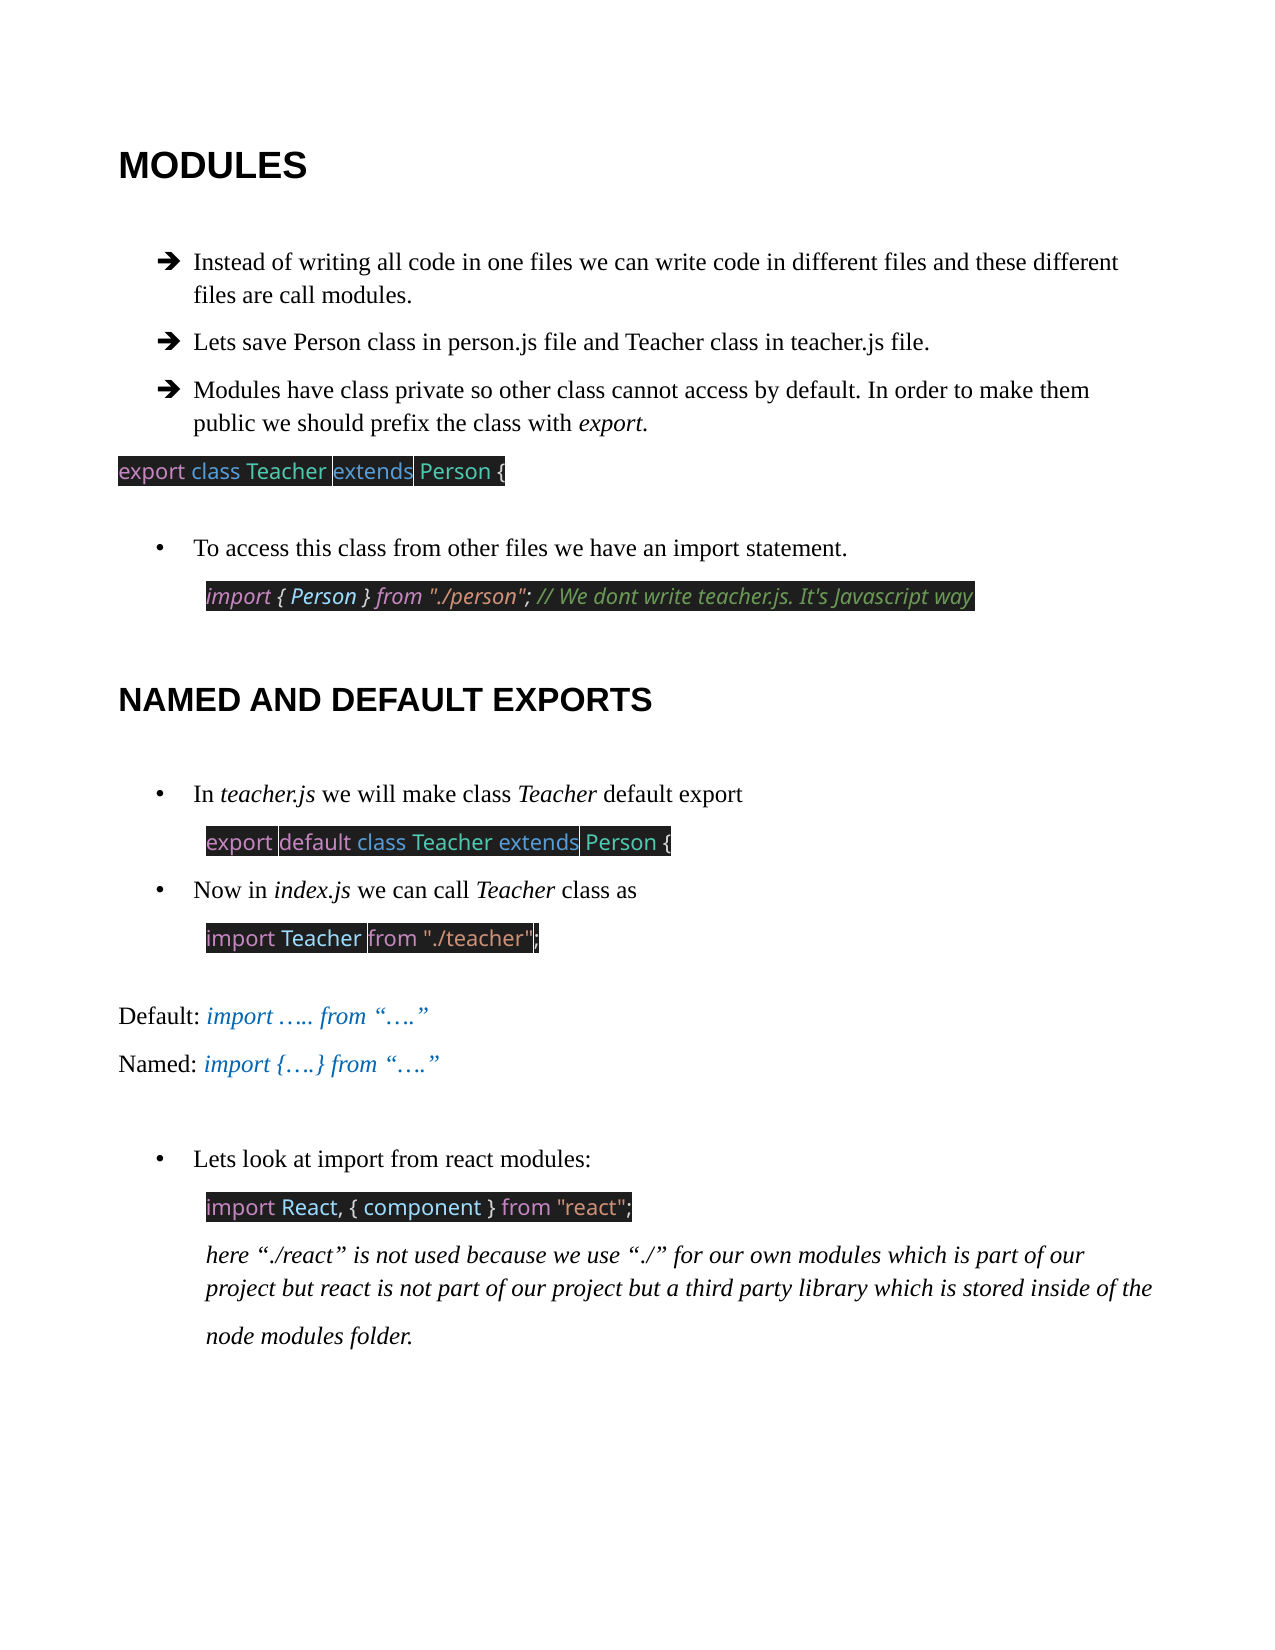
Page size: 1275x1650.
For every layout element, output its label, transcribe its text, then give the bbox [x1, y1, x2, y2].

list Now in index.js we can call Teacher class as [156, 875, 1157, 904]
text import React, { component } from "react"; [118, 1192, 1157, 1222]
text export class Teacher extends Person { [118, 456, 1157, 486]
list Modules have class private so other class cannot access by default. In order to make them public we should prefix the class with export. [156, 375, 1157, 437]
text import Teacher from "./teacher"; [118, 923, 1157, 953]
text Named: import {….} from “….” [118, 1049, 1157, 1078]
list To access this class from other files we have an import statement. [156, 533, 1157, 562]
subtitle NAMED AND DEFAULT EXPORTS [118, 680, 1157, 719]
text here “./react” is not used because we use “./” for our own modules which is part of our project but react is not part of our project but a third party library which is stored inside of the [118, 1241, 1157, 1302]
list Lets look at import from react modules: [156, 1144, 1157, 1173]
text node modules folder. [118, 1321, 1157, 1350]
list Instead of writing all code in one files we can write code in different files and these different files are call modules. [156, 247, 1157, 309]
text import { Person } from "./person"; // We dont write teacher.js. It's Javascript way [118, 581, 1157, 611]
list In teacher.js we will make class Teacher default export [156, 779, 1157, 808]
text Default: import ….. from “….” [118, 1001, 1157, 1030]
subtitle MODULES [118, 143, 1157, 187]
text export default class Teacher extends Person { [118, 826, 1157, 856]
list Lets save Person class in person.js file and Teacher class in teacher.js file. [156, 327, 1157, 356]
